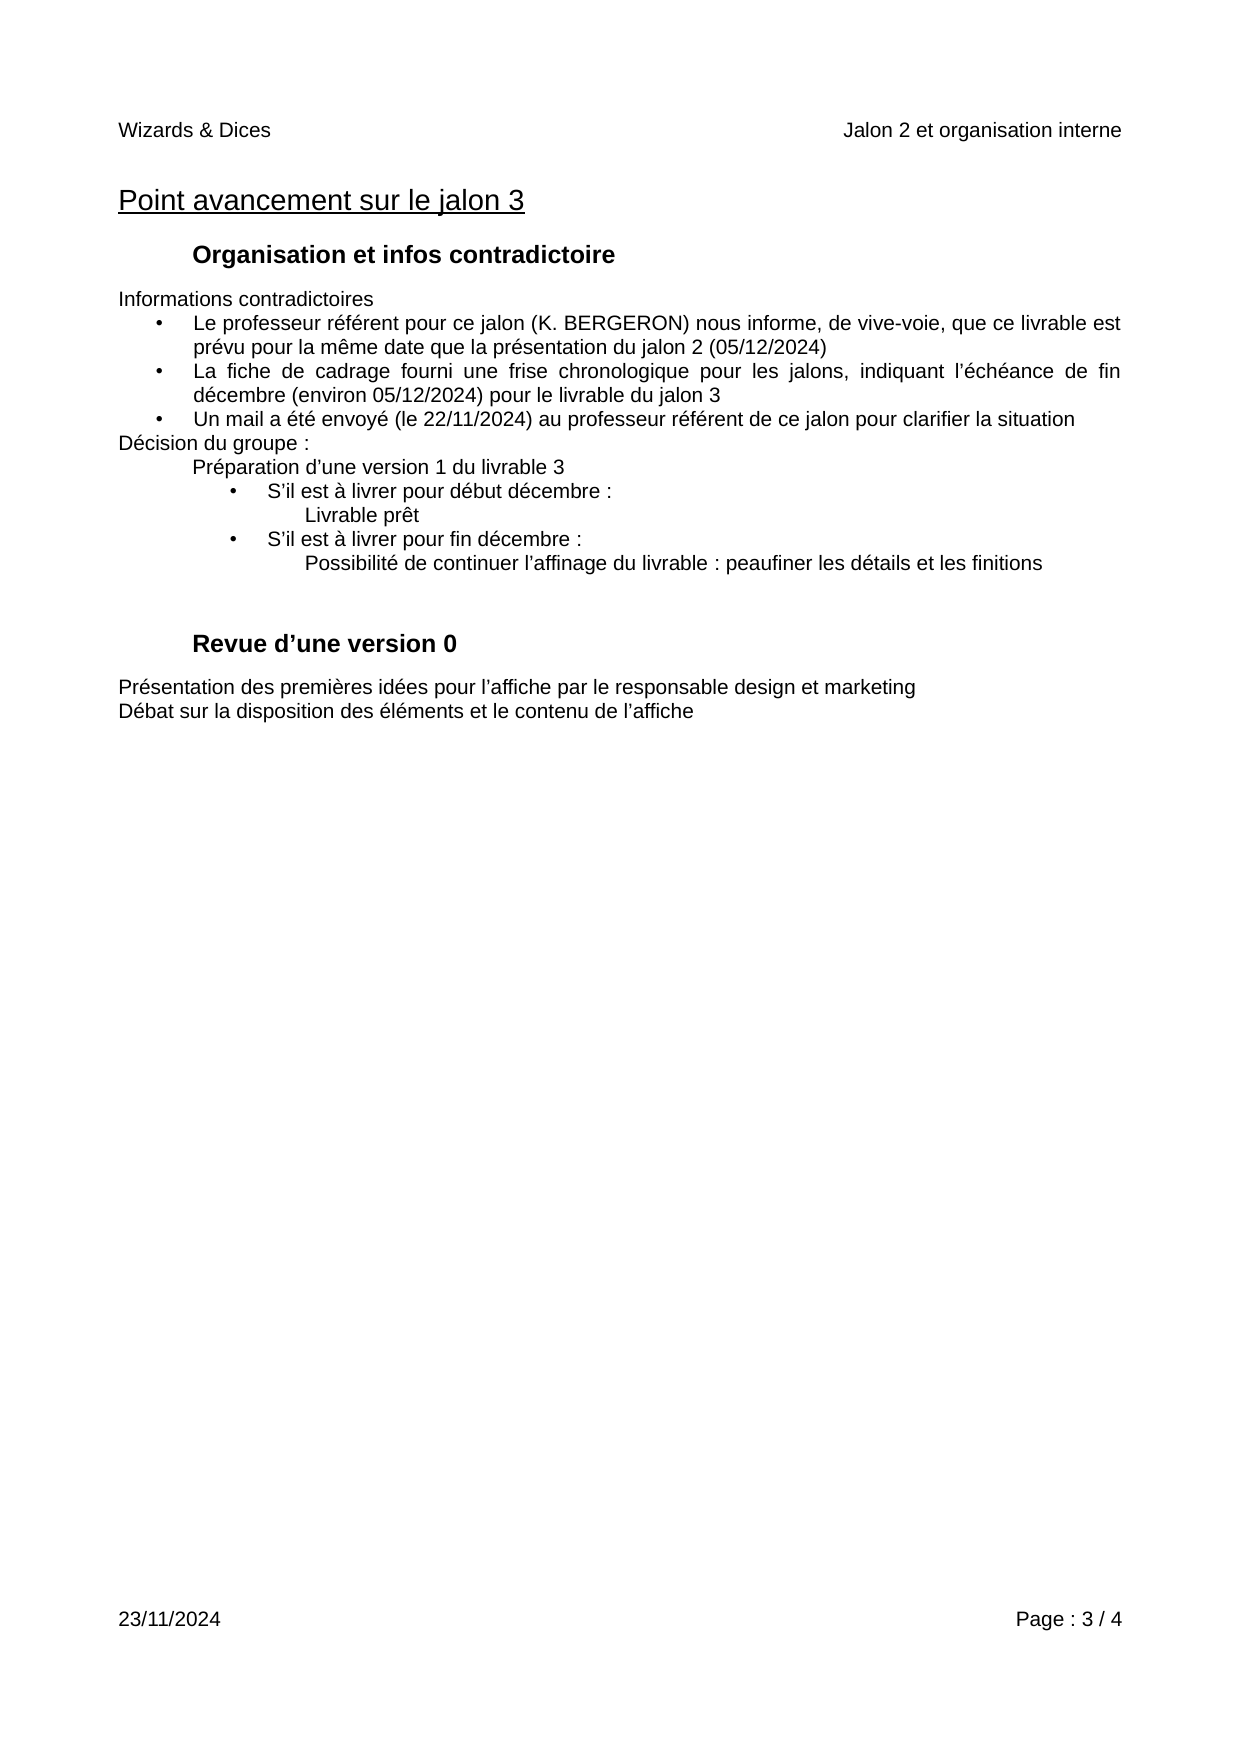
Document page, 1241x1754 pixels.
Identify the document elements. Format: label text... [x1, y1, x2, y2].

text Présentation des premières idées pour l’affiche par le responsable design et marketing [118, 675, 1122, 699]
list S’il est à livrer pour début décembre : [229, 479, 1122, 503]
list Livrable prêt [267, 503, 1122, 527]
text Débat sur la disposition des éléments et le contenu de l’affiche [118, 699, 1122, 723]
list Le professeur référent pour ce jalon (K. BERGERON) nous informe, de vive-voie, que ce livrable est prévu pour la même date que la présentation du jalon 2 (05/12/2024) [156, 311, 1122, 359]
list S’il est à livrer pour fin décembre : [229, 527, 1122, 551]
list La fiche de cadrage fourni une frise chronologique pour les jalons, indiquant l’échéance de fin décembre (environ 05/12/2024) pour le livrable du jalon 3 [156, 359, 1122, 407]
text Préparation d’une version 1 du livrable 3 [192, 455, 1122, 479]
list Possibilité de continuer l’affinage du livrable : peaufiner les détails et les finitions [267, 551, 1122, 575]
subtitle Point avancement sur le jalon 3 [118, 183, 1122, 217]
text Informations contradictoires [118, 287, 1122, 311]
subtitle Organisation et infos contradictoire [192, 240, 1122, 269]
subtitle Revue d’une version 0 [192, 628, 1122, 657]
list Un mail a été envoyé (le 22/11/2024) au professeur référent de ce jalon pour clarifier la situation [156, 407, 1122, 431]
text Décision du groupe : [118, 431, 1122, 455]
